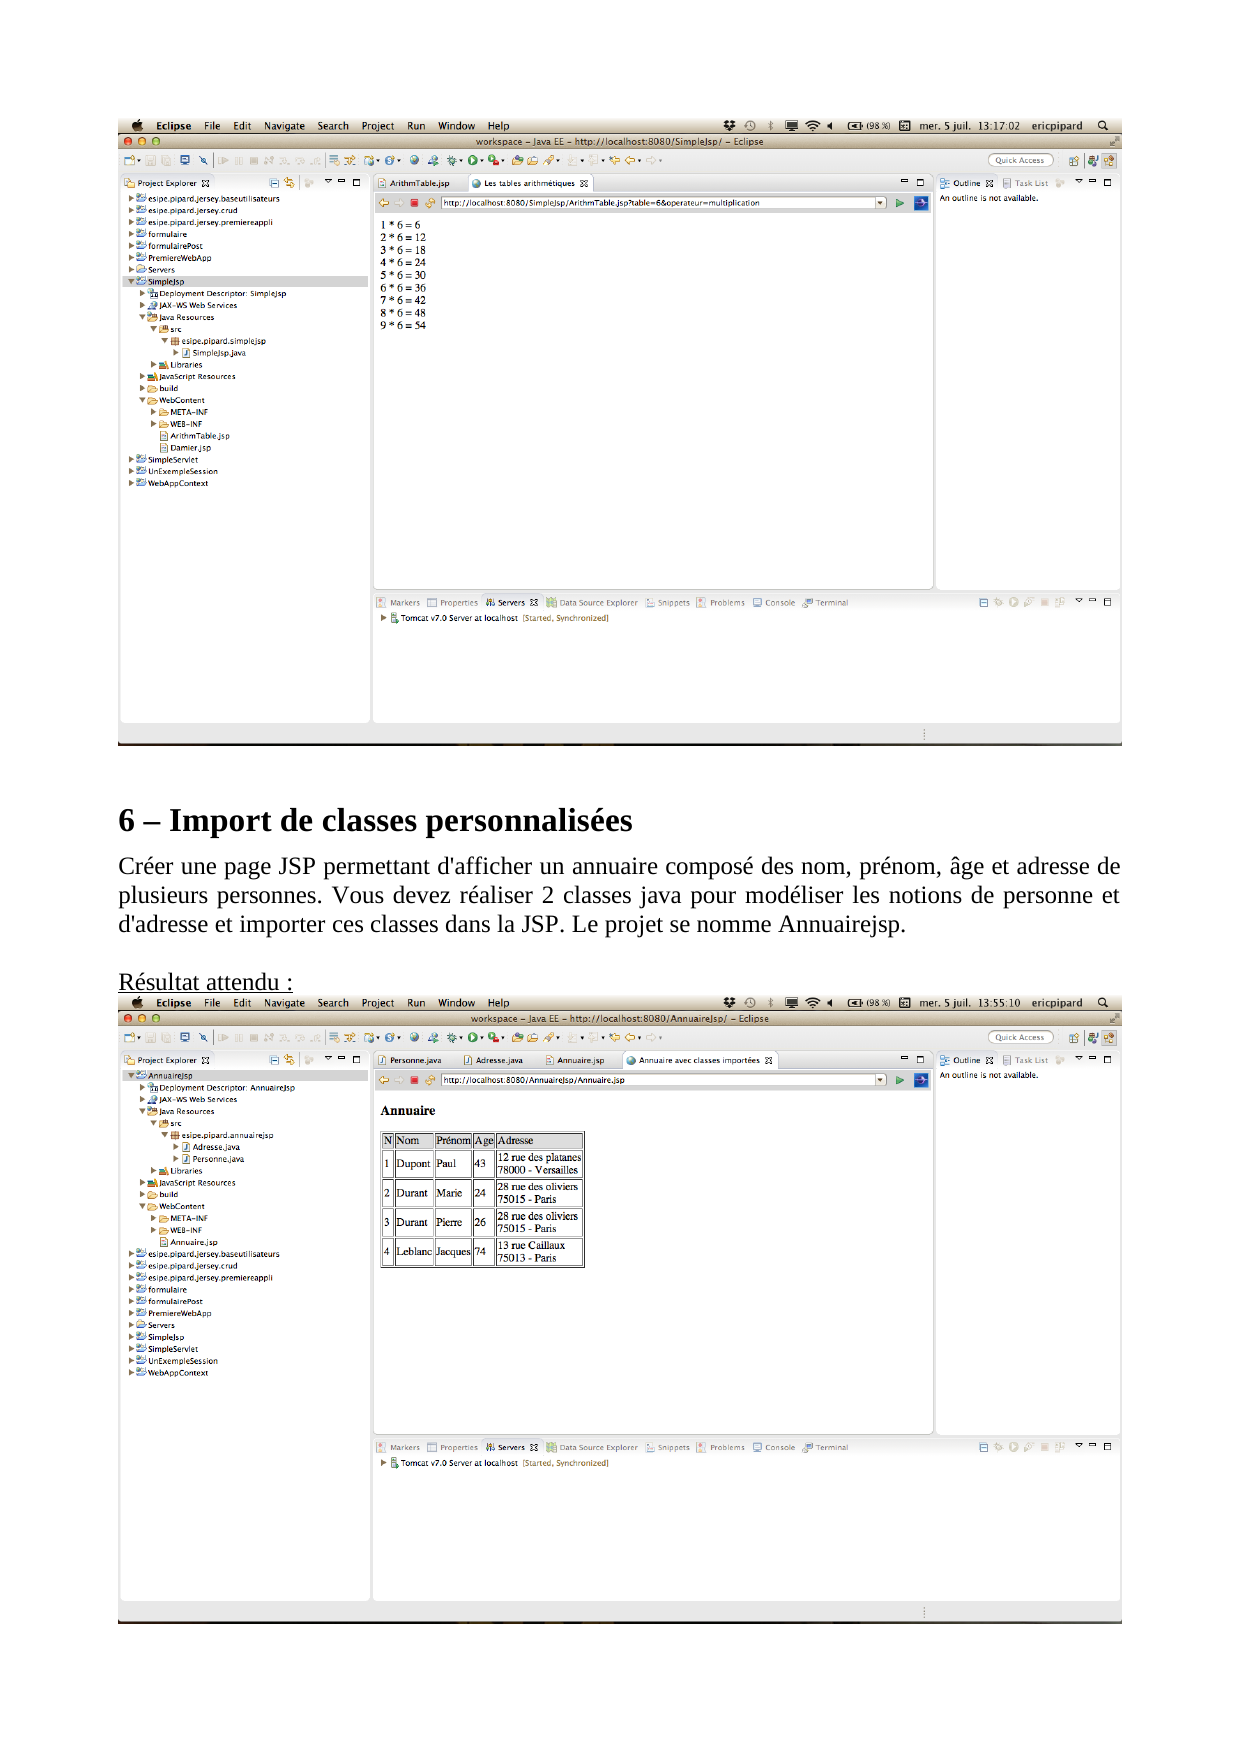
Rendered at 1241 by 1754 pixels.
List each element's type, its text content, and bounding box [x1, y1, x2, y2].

picture [118, 118, 1122, 746]
text Créer une page JSP permettant d'afficher un annuaire composé des nom, prénom, âge et adresse de plusieurs personnes. Vous devez réaliser 2 classes java pour modéliser les notions de personne et d'adresse et importer ces classes dans la JSP. Le projet se nomme Annuairejsp. [118, 851, 1122, 938]
subtitle 6 – Import de classes personnalisées [118, 799, 1122, 838]
picture [118, 995, 1122, 1624]
text Résultat attendu : [118, 967, 1122, 995]
